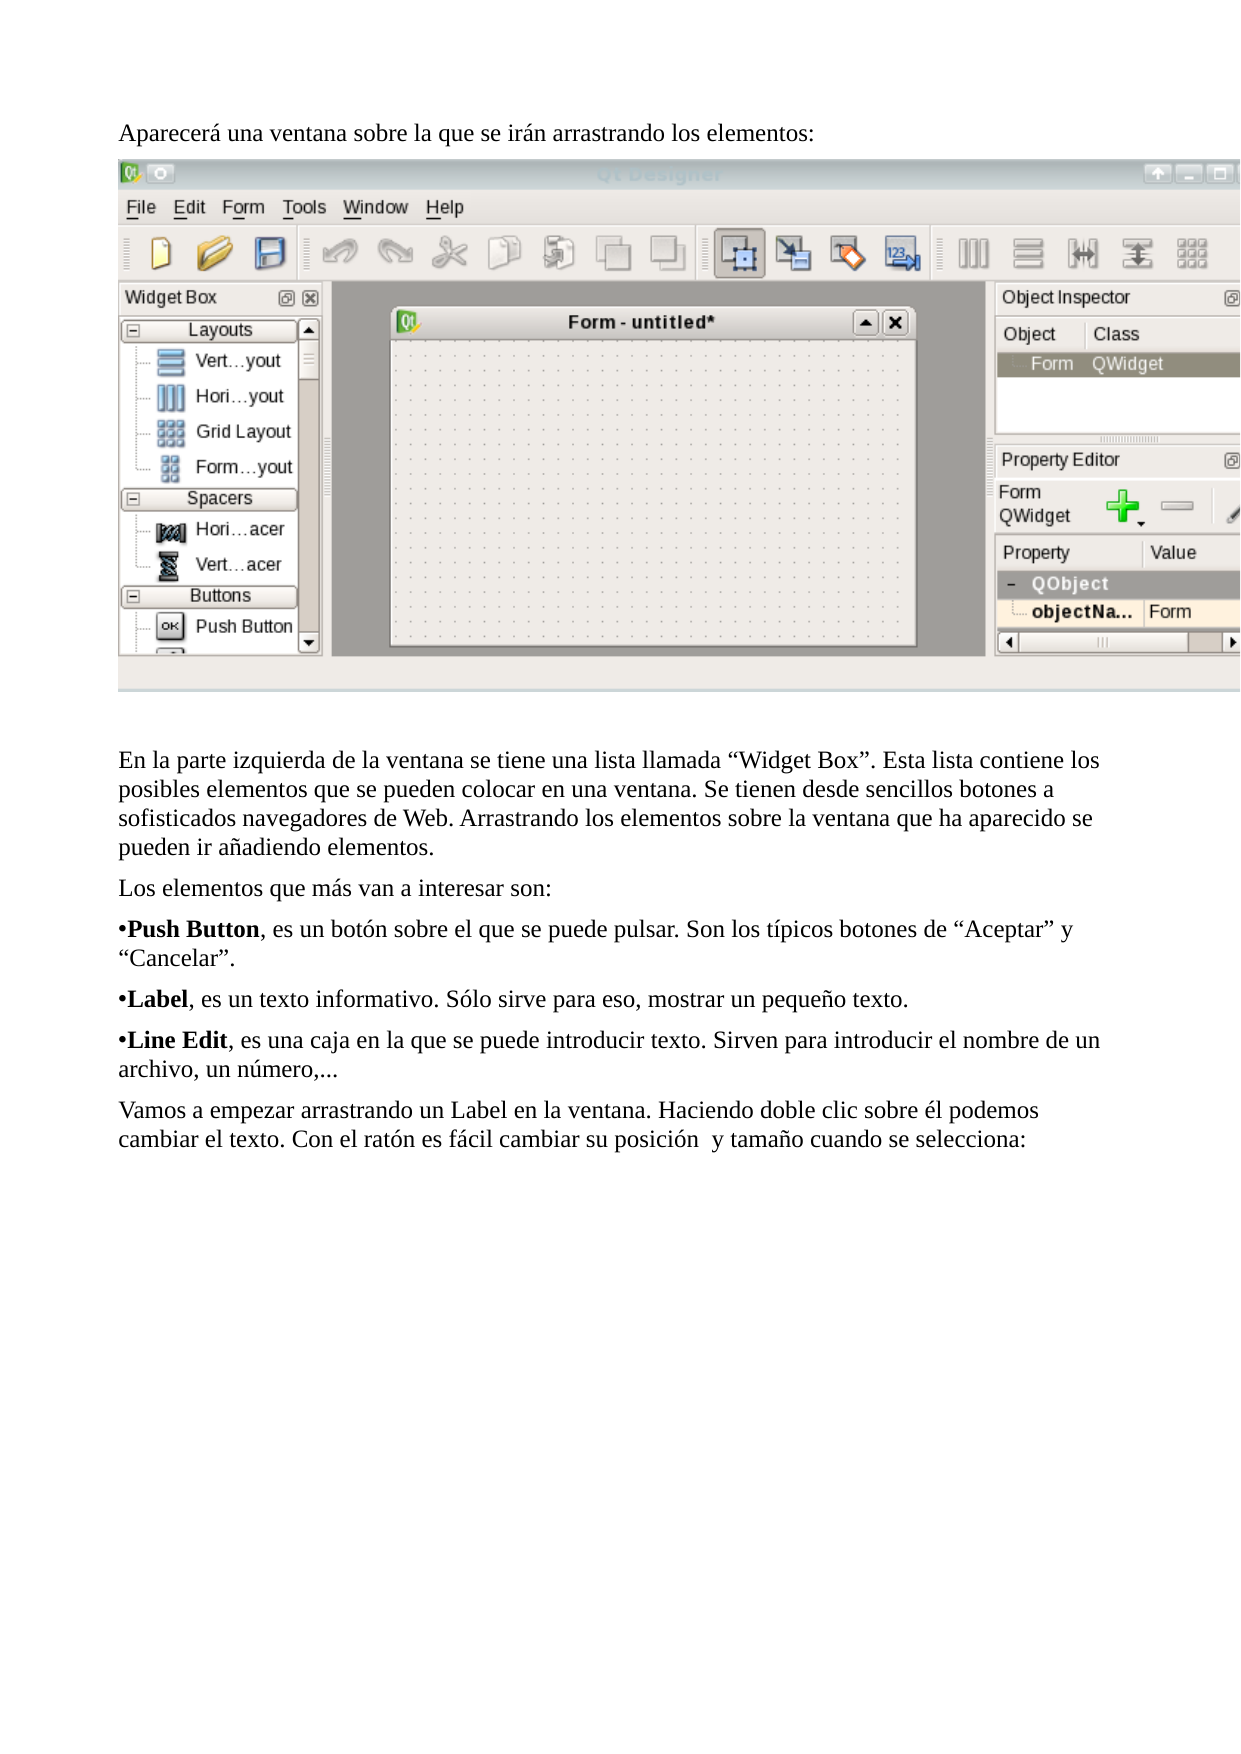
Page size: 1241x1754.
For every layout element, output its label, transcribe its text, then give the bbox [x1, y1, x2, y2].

text Vamos a empezar arrastrando un Label en la ventana. Haciendo doble clic sobre él podemos cambiar el texto. Con el ratón es fácil cambiar su posición y tamaño cuando se selecciona: [118, 1095, 1122, 1153]
text Aparecerá una ventana sobre la que se irán arrastrando los elementos: [118, 118, 1122, 147]
text Los elementos que más van a interesar son: [118, 873, 1122, 902]
text En la parte izquierda de la ventana se tiene una lista llamada “Widget Box”. Esta lista contiene los posibles elementos que se pueden colocar en una ventana. Se tienen desde sencillos botones a sofisticados navegadores de Web. Arrastrando los elementos sobre la ventana que ha aparecido se pueden ir añadiendo elementos. [118, 745, 1122, 860]
picture [118, 159, 1241, 692]
list Push Button, es un botón sobre el que se puede pulsar. Son los típicos botones de “Aceptar” y “Cancelar”. [118, 914, 1122, 972]
list Label, es un texto informativo. Sólo sirve para eso, mostrar un pequeño texto. [118, 984, 1122, 1013]
list Line Edit, es una caja en la que se puede introducir texto. Sirven para introducir el nombre de un archivo, un número,... [118, 1025, 1122, 1083]
